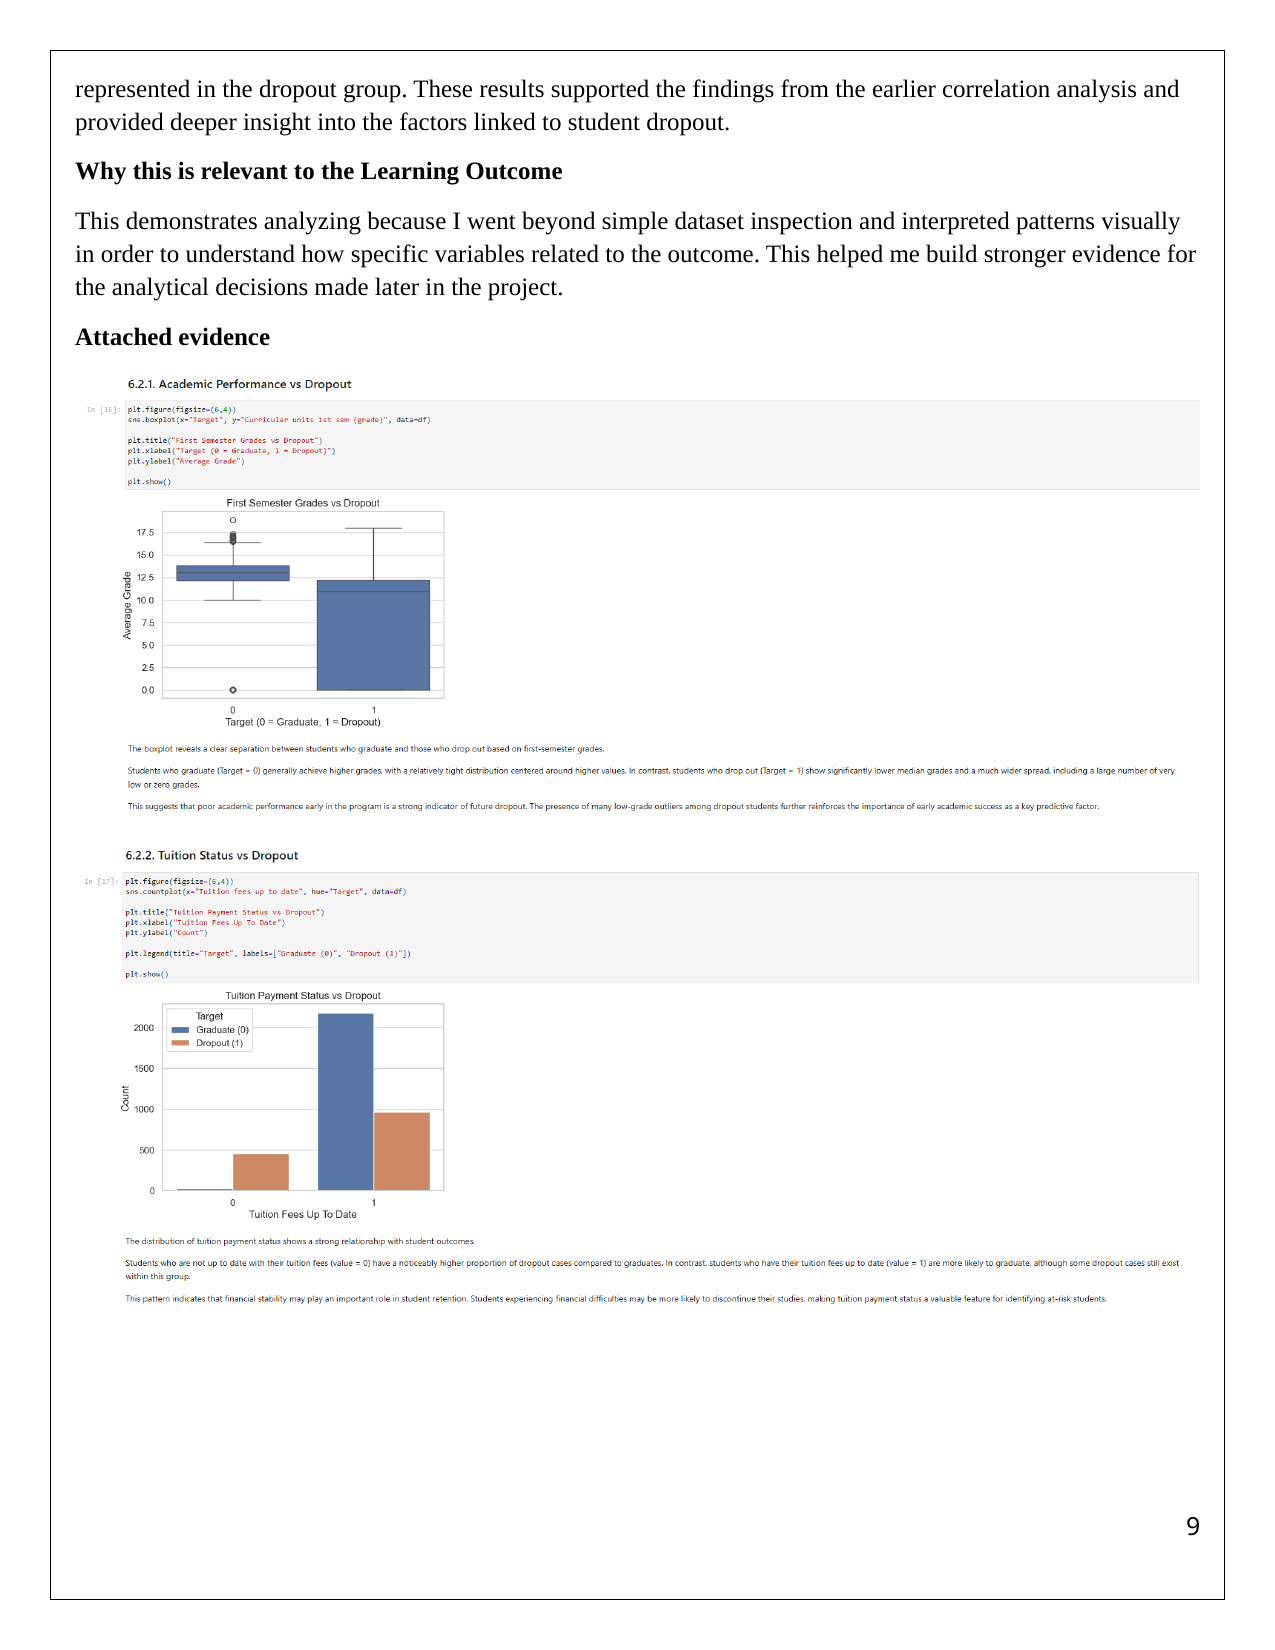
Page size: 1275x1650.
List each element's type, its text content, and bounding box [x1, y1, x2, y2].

text represented in the dropout group. These results supported the findings from the earlier correlation analysis and provided deeper insight into the factors linked to student dropout. [75, 74, 1200, 136]
text This demonstrates analyzing because I went beyond simple dataset inspection and interpreted patterns visually in order to understand how specific variables related to the outcome. This helped me build stronger evidence for the analytical decisions made later in the project. [75, 206, 1200, 301]
text Attached evidence [75, 322, 1200, 351]
text Why this is relevant to the Learning Outcome [75, 156, 1200, 185]
